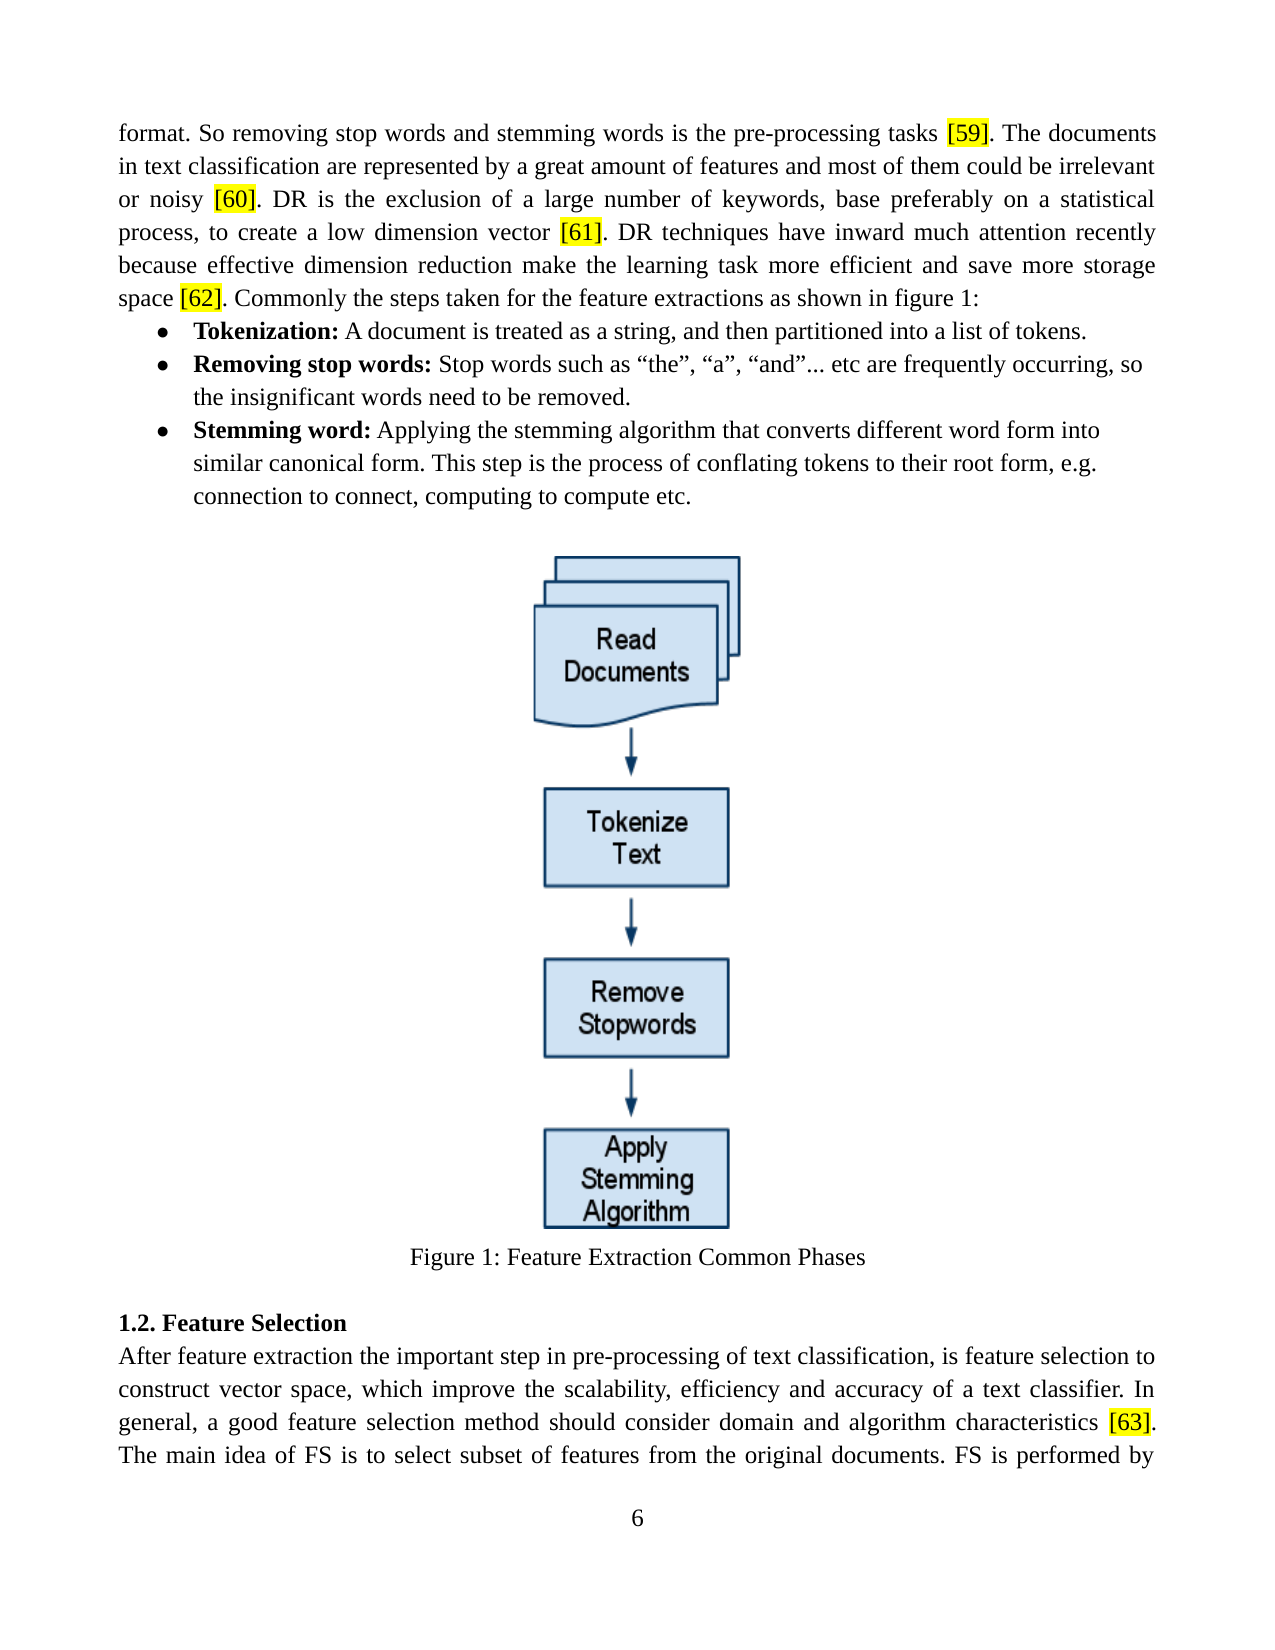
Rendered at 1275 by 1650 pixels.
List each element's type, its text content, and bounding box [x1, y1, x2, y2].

text 1.2. Feature Selection [118, 1308, 1157, 1337]
list Removing stop words: Stop words such as “the”, “a”, “and”... etc are frequently occurring, so the insignificant words need to be removed. [156, 349, 1157, 411]
list Stemming word: Applying the stemming algorithm that converts different word form into similar canonical form. This step is the process of conflating tokens to their root form, e.g. connection to connect, computing to compute etc. [156, 415, 1157, 510]
text format. So removing stop words and stemming words is the pre-processing tasks [59]. The documents in text classification are represented by a great amount of features and most of them could be irrelevant or noisy [60]. DR is the exclusion of a large number of keywords, base preferably on a statistical process, to create a low dimension vector [61]. DR techniques have inward much attention recently because effective dimension reduction make the learning task more efficient and save more storage space [62]. Commonly the steps taken for the feature extractions as shown in figure 1: [118, 118, 1157, 312]
picture [533, 556, 742, 1229]
text After feature extraction the important step in pre-processing of text classification, is feature selection to construct vector space, which improve the scalability, efficiency and accuracy of a text classifier. In general, a good feature selection method should consider domain and algorithm characteristics [63]. The main idea of FS is to select subset of features from the original documents. FS is performed by [118, 1341, 1157, 1469]
list Tokenization: A document is treated as a string, and then partitioned into a list of tokens. [156, 316, 1157, 345]
text Figure 1: Feature Extraction Common Phases [118, 1242, 1157, 1271]
